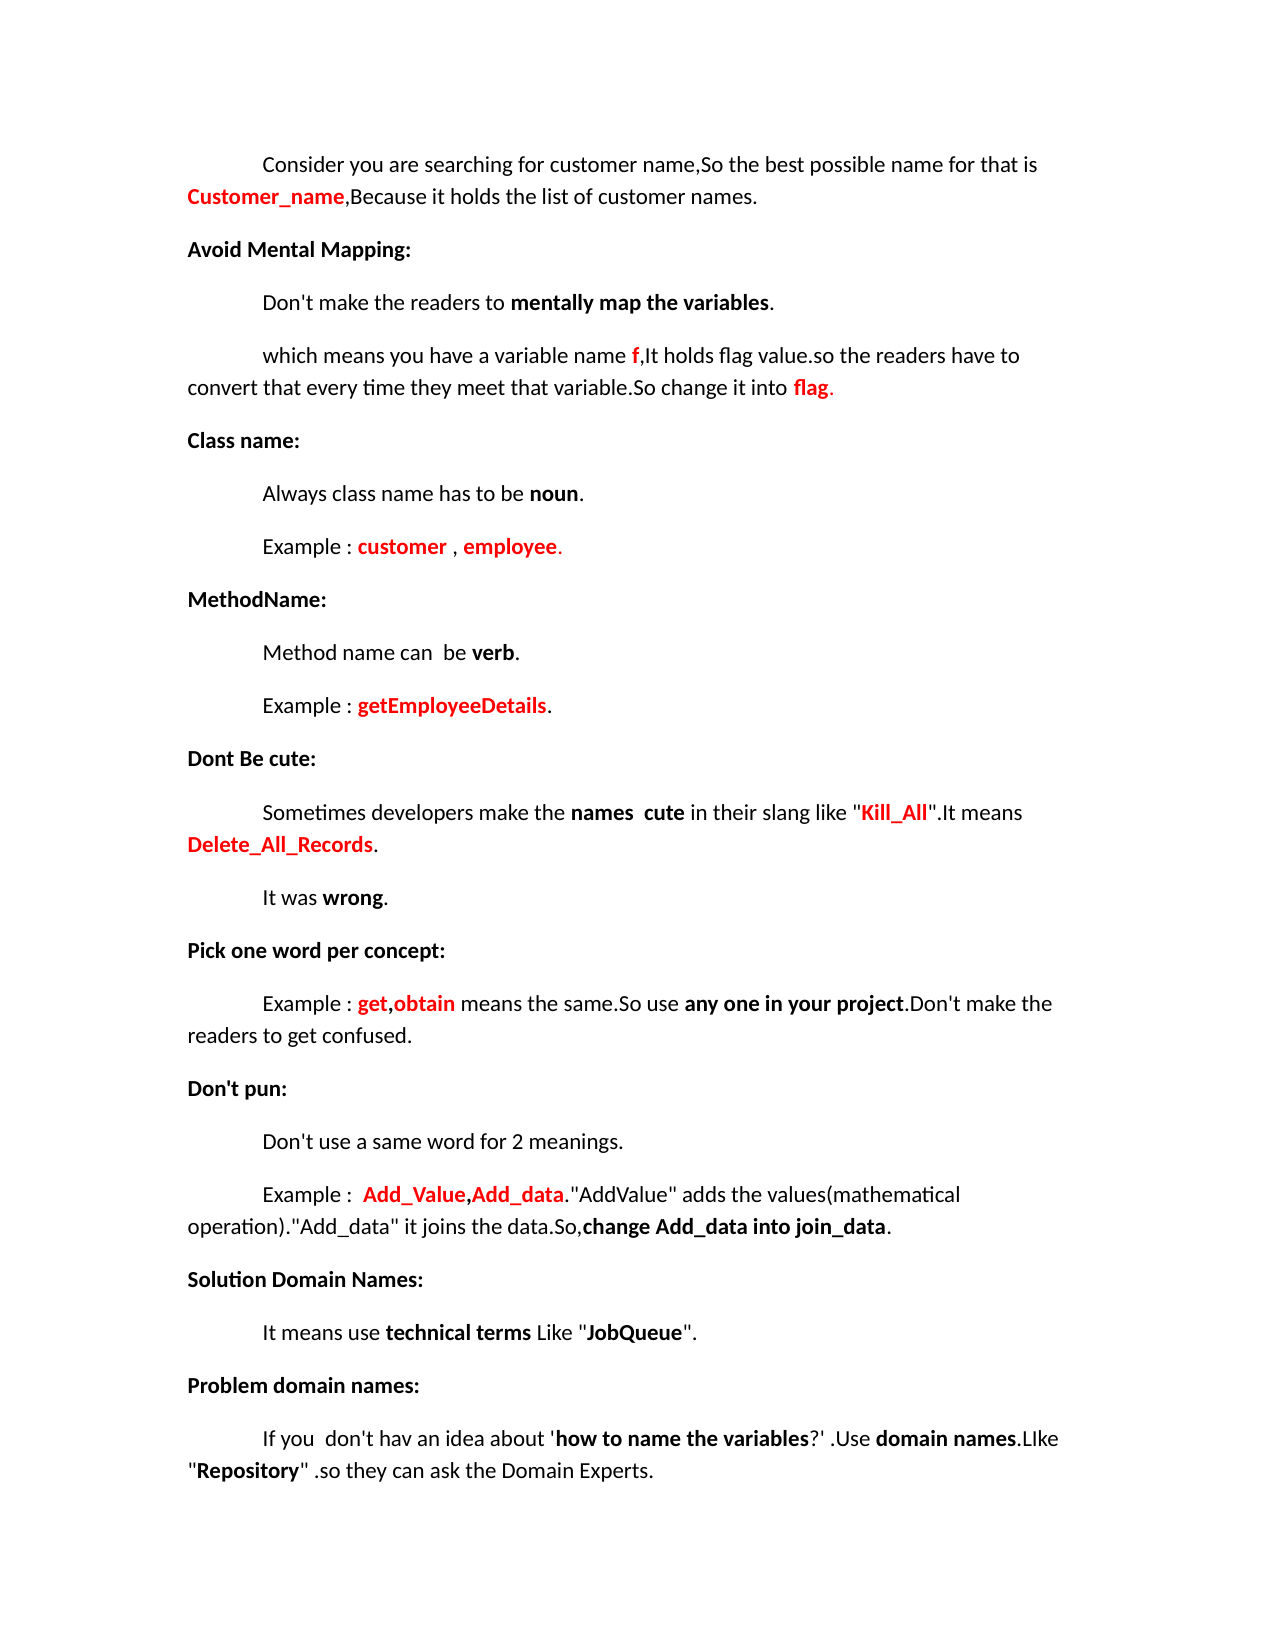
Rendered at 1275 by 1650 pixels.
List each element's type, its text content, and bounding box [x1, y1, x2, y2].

text Avoid Mental Mapping: [187, 235, 1087, 263]
text Dont Be cute: [187, 744, 1087, 773]
text Example : getEmployeeDetails. [187, 692, 1087, 719]
text Example : Add_Value,Add_data."AddValue" adds the values(mathematical operation)."Add_data" it joins the data.So,change Add_data into join_data. [187, 1180, 1087, 1240]
text If you don't hav an idea about 'how to name the variables?' .Use domain names.LIke "Repository" .so they can ask the Domain Experts. [187, 1424, 1087, 1484]
text Pick one word per concept: [187, 936, 1087, 964]
text Sometimes developers make the names cute in their slang like "Kill_All".It means Delete_All_Records. [187, 798, 1087, 858]
text Example : get,obtain means the same.So use any one in your project.Don't make the readers to get confused. [187, 989, 1087, 1049]
text Class name: [187, 426, 1087, 454]
text It means use technical terms Like "JobQueue". [187, 1318, 1087, 1346]
text Always class name has to be noun. [187, 479, 1087, 507]
text It was wrong. [187, 883, 1087, 911]
text Don't pun: [187, 1074, 1087, 1102]
text which means you have a variable name f,It holds flag value.so the readers have to convert that every time they meet that variable.So change it into flag. [187, 341, 1087, 401]
text Don't use a same word for 2 meanings. [187, 1127, 1087, 1155]
text Example : customer , employee. [187, 532, 1087, 561]
text Don't make the readers to mentally map the variables. [187, 288, 1087, 316]
text Solution Domain Names: [187, 1265, 1087, 1293]
text Problem domain names: [187, 1371, 1087, 1399]
text MethodName: [187, 586, 1087, 613]
text Method name can be verb. [187, 638, 1087, 667]
text Consider you are searching for customer name,So the best possible name for that is Customer_name,Because it holds the list of customer names. [187, 150, 1087, 210]
